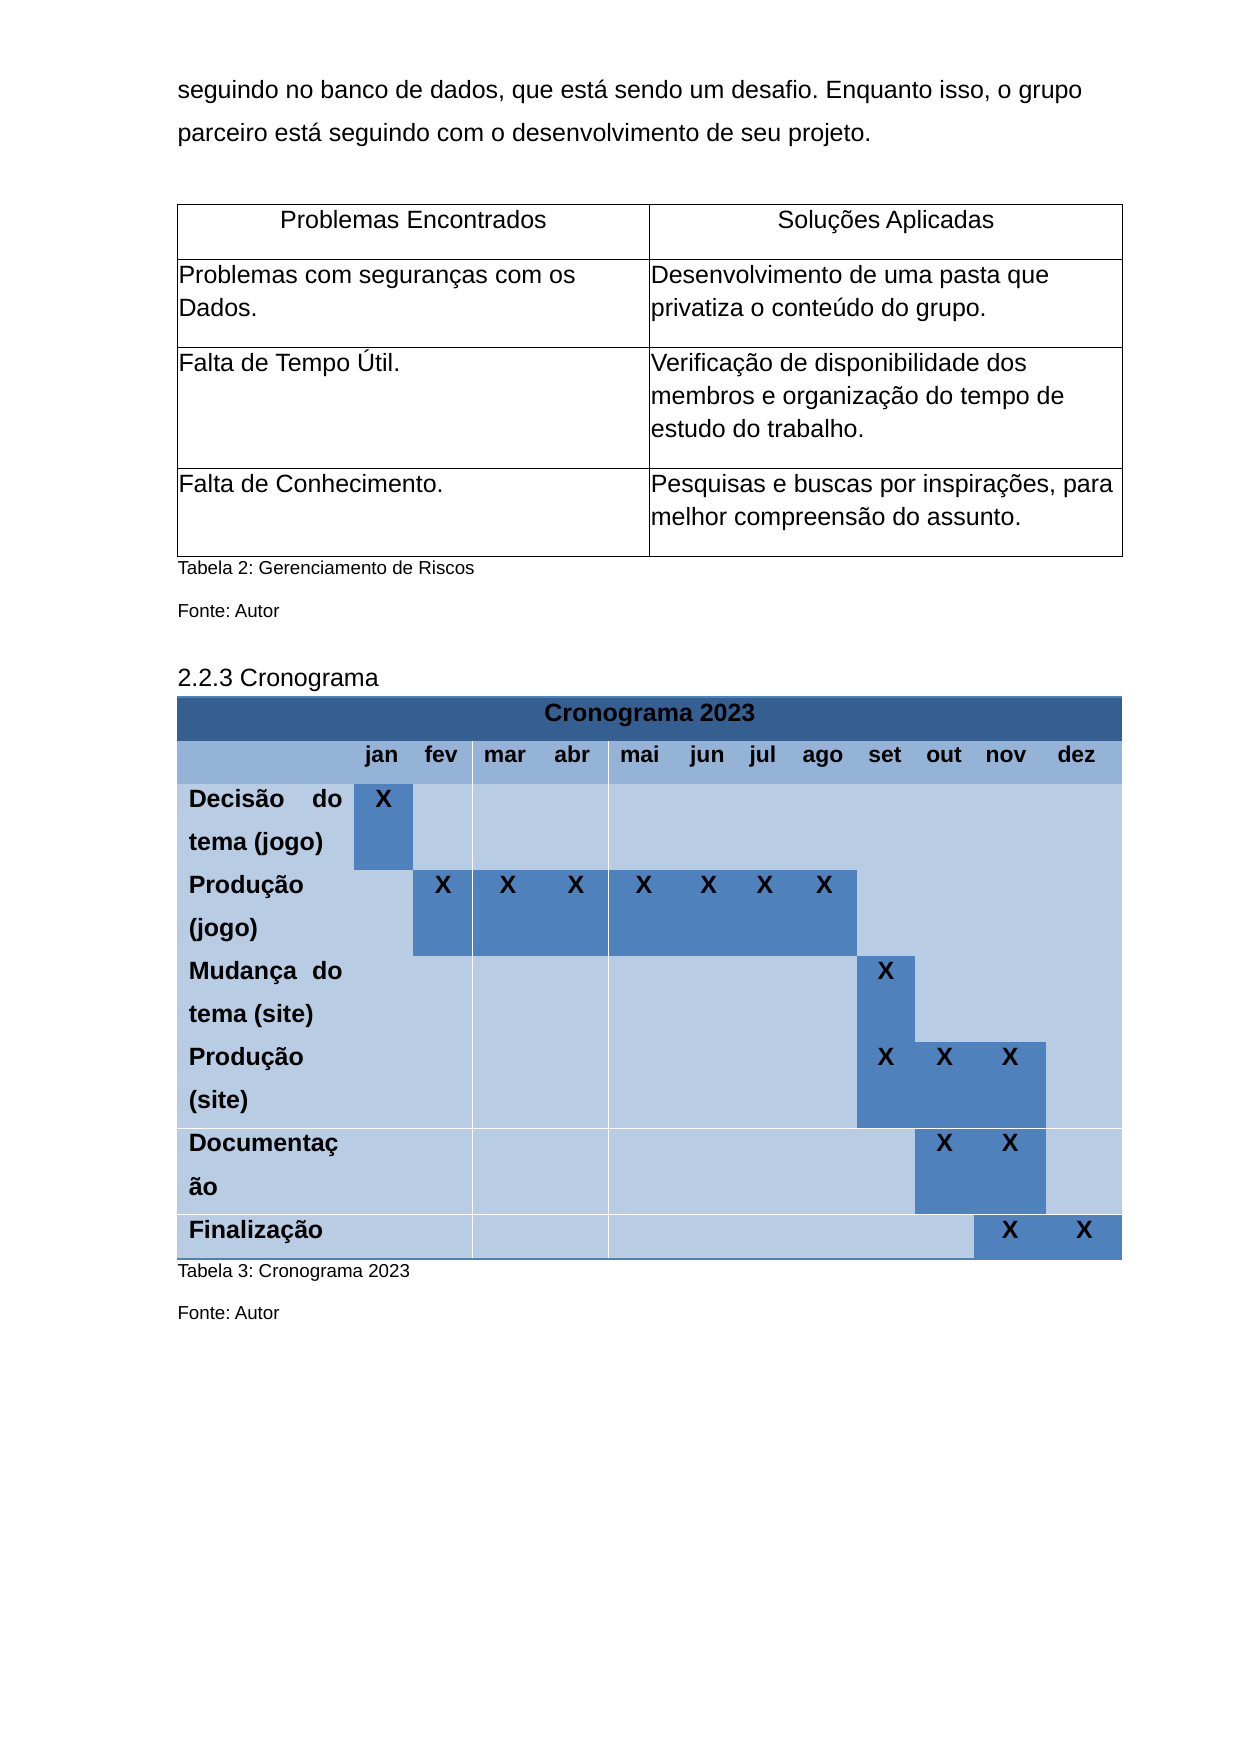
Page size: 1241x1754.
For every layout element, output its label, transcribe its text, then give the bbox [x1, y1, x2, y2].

table_cell fev [413, 741, 472, 784]
table_cell [915, 956, 974, 1042]
table_cell [857, 870, 915, 956]
table_cell [354, 1042, 413, 1128]
table_cell [1046, 956, 1122, 1042]
table_cell [791, 1042, 857, 1128]
table_cell [679, 1042, 738, 1128]
table_header Soluções Aplicadas [650, 205, 1122, 259]
table_cell [473, 1215, 543, 1258]
table_cell Produção (site) [177, 1042, 354, 1128]
table_cell Produção (jogo) [177, 870, 354, 956]
table_cell X [543, 870, 608, 956]
table_cell [679, 1215, 738, 1258]
table_cell [354, 1215, 413, 1258]
table_cell [679, 1129, 738, 1214]
table_cell [915, 1215, 974, 1258]
table_cell X [679, 870, 738, 956]
table_cell [1046, 784, 1122, 870]
table_cell [473, 1042, 543, 1128]
table_cell X [609, 870, 679, 956]
table_cell [974, 784, 1046, 870]
table_cell [679, 784, 738, 870]
table_cell [738, 1129, 791, 1214]
table_cell [738, 1215, 791, 1258]
table_cell jan [354, 741, 413, 784]
table_cell [473, 956, 543, 1042]
table_cell [413, 956, 472, 1042]
table_cell [738, 956, 791, 1042]
table_cell out [915, 741, 974, 784]
table_cell [609, 1215, 679, 1258]
table_cell [543, 1042, 608, 1128]
table_cell [543, 1129, 608, 1214]
table_cell ago [791, 741, 857, 784]
table_cell Verificação de disponibilidade dos membros e organização do tempo de estudo do trabalho. [650, 348, 1122, 468]
table_cell X [915, 1129, 974, 1214]
table_cell X [915, 1042, 974, 1128]
table_cell Documentação [177, 1129, 354, 1214]
table_cell set [857, 741, 915, 784]
table_cell [791, 956, 857, 1042]
text seguindo no banco de dados, que está sendo um desafio. Enquanto isso, o grupo parceiro está seguindo com o desenvolvimento de seu projeto. [177, 75, 1122, 147]
table_cell [609, 1042, 679, 1128]
table_cell [413, 784, 472, 870]
table_cell [974, 956, 1046, 1042]
table_cell [791, 1215, 857, 1258]
table_cell [738, 784, 791, 870]
table_cell [413, 1042, 472, 1128]
table_cell [354, 956, 413, 1042]
table_cell X [857, 1042, 915, 1128]
table_cell jul [738, 741, 791, 784]
table_cell [413, 1215, 472, 1258]
table_cell nov [974, 741, 1046, 784]
table_cell Pesquisas e buscas por inspirações, para melhor compreensão do assunto. [650, 469, 1122, 556]
table_cell [609, 956, 679, 1042]
table_cell Falta de Tempo Útil. [178, 348, 649, 468]
table_cell [1046, 1042, 1122, 1128]
text Tabela 2: Gerenciamento de Riscos [177, 557, 1122, 579]
table_cell [857, 1129, 915, 1214]
table_cell [609, 784, 679, 870]
table_cell [974, 870, 1046, 956]
table_cell [679, 956, 738, 1042]
table_cell Decisão do tema (jogo) [177, 784, 354, 870]
table_cell [473, 1129, 543, 1214]
table_cell X [1046, 1215, 1122, 1258]
table_cell [413, 1129, 472, 1214]
table_cell [543, 1215, 608, 1258]
table_cell X [974, 1129, 1046, 1214]
table_cell X [413, 870, 472, 956]
table_cell [354, 1129, 413, 1214]
table_cell mar [473, 741, 543, 784]
table_cell mai [609, 741, 679, 784]
table_cell abr [543, 741, 608, 784]
table_cell X [354, 784, 413, 870]
table_cell [915, 870, 974, 956]
table_cell [1046, 870, 1122, 956]
table_cell Problemas com seguranças com os Dados. [178, 260, 649, 347]
table_cell [354, 870, 413, 956]
table_cell Finalização [177, 1215, 354, 1258]
table_cell X [473, 870, 543, 956]
table_cell X [974, 1042, 1046, 1128]
table_cell [857, 1215, 915, 1258]
table_cell X [974, 1215, 1046, 1258]
table_cell [543, 784, 608, 870]
table_cell [177, 741, 354, 784]
subtitle 2.2.3 Cronograma [177, 663, 1122, 691]
table_cell Falta de Conhecimento. [178, 469, 649, 556]
table_cell X [791, 870, 857, 956]
table_cell [473, 784, 543, 870]
text Fonte: Autor [177, 599, 1122, 621]
table_header Problemas Encontrados [178, 205, 649, 259]
table_header Cronograma 2023 [177, 698, 1122, 741]
table_cell [543, 956, 608, 1042]
table_cell [791, 784, 857, 870]
table_cell [609, 1129, 679, 1214]
table_cell X [738, 870, 791, 956]
table_cell jun [679, 741, 738, 784]
table_cell [791, 1129, 857, 1214]
text Tabela 3: Cronograma 2023 [177, 1260, 1122, 1281]
table_cell [1046, 1129, 1122, 1214]
table_cell X [857, 956, 915, 1042]
table_cell Desenvolvimento de uma pasta que privatiza o conteúdo do grupo. [650, 260, 1122, 347]
table_cell [738, 1042, 791, 1128]
text Fonte: Autor [177, 1302, 1122, 1324]
table_cell [857, 784, 915, 870]
table_cell [915, 784, 974, 870]
table_cell Mudança do tema (site) [177, 956, 354, 1042]
table_cell dez [1046, 741, 1122, 784]
